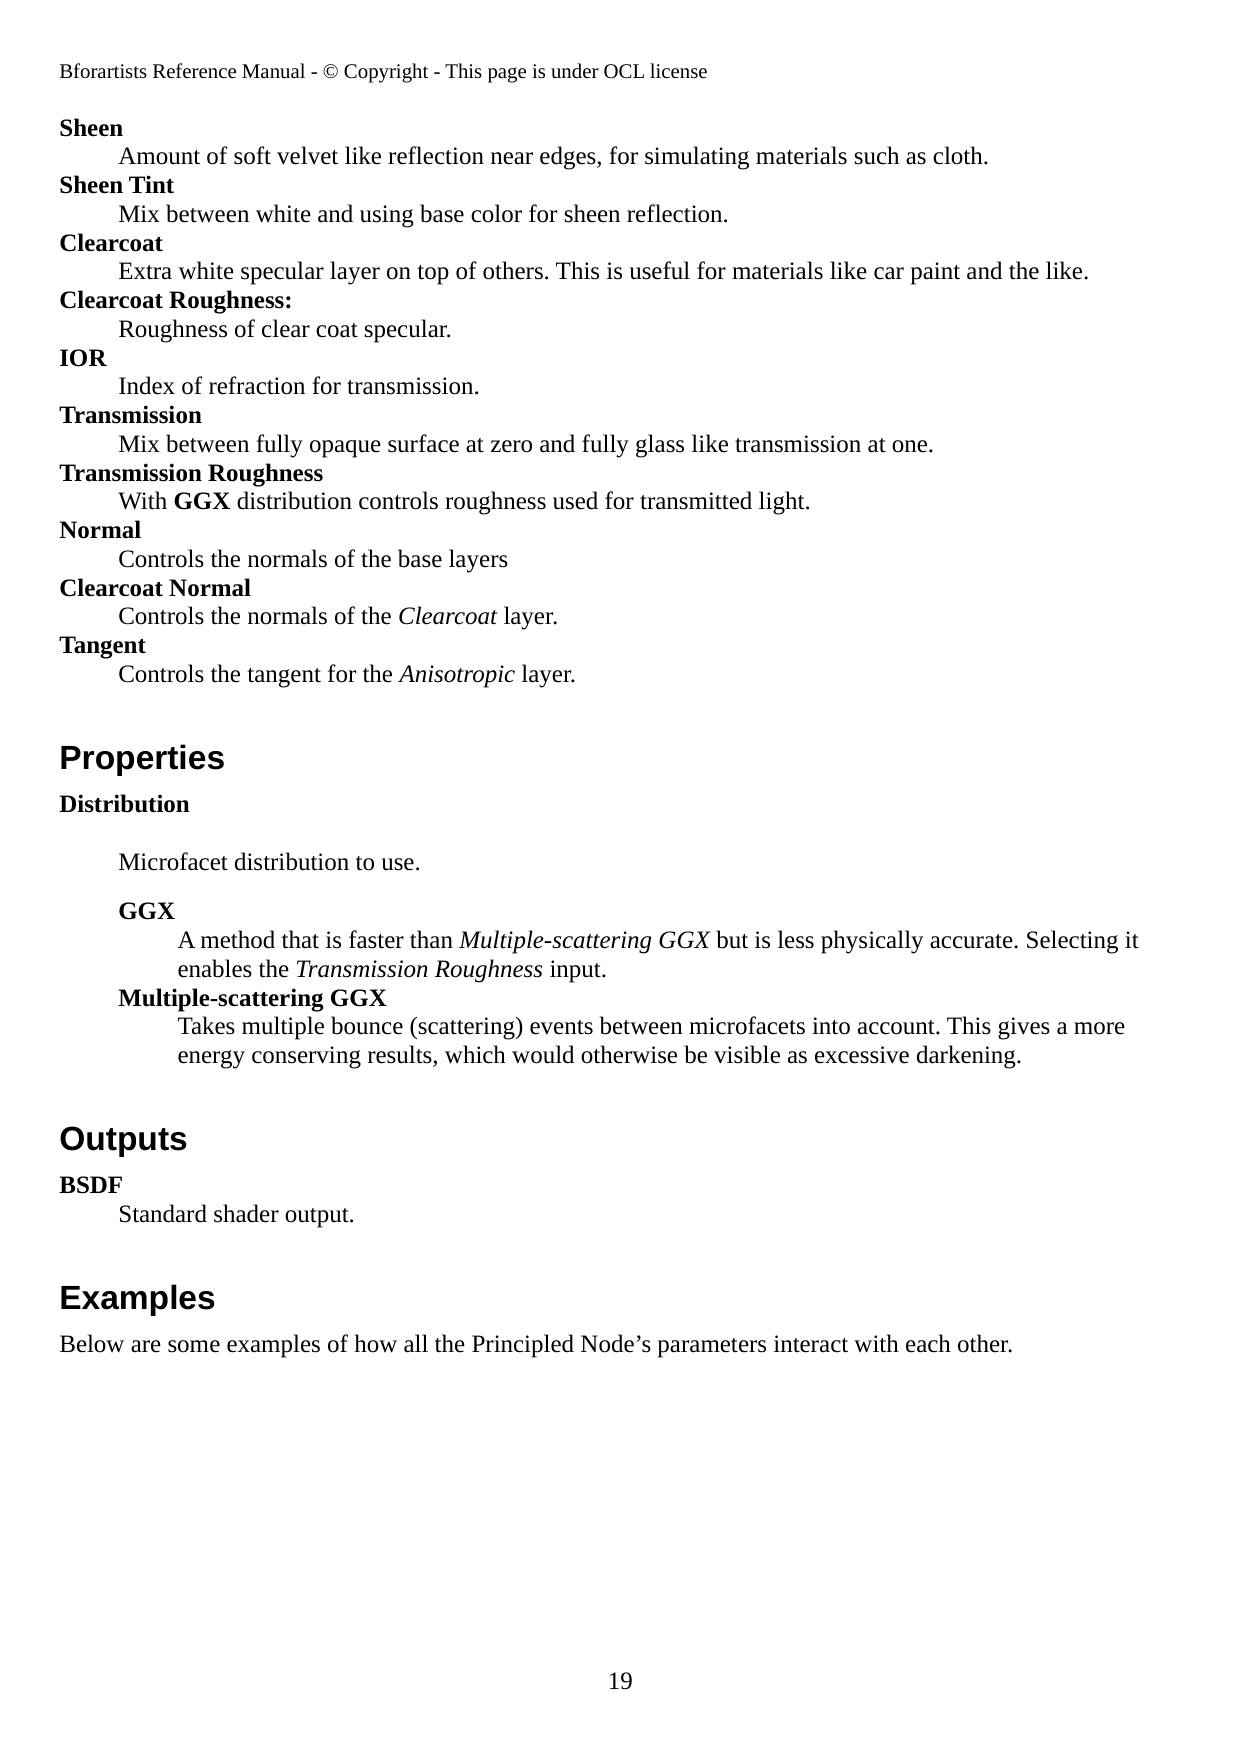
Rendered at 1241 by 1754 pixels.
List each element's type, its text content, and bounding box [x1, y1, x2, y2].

subtitle Transmission [59, 400, 1181, 429]
subtitle BSDF [59, 1170, 1181, 1199]
subtitle Clearcoat [59, 228, 1181, 256]
subtitle IOR [59, 343, 1181, 371]
subtitle Examples [59, 1278, 1181, 1317]
list Roughness of clear coat specular. [118, 314, 1181, 343]
subtitle Normal [59, 515, 1181, 544]
list Mix between fully opaque surface at zero and fully glass like transmission at one. [118, 429, 1181, 458]
subtitle Multiple-scattering GGX [118, 983, 1181, 1011]
subtitle Transmission Roughness [59, 458, 1181, 486]
text Microfacet distribution to use. [118, 847, 1181, 876]
subtitle Properties [59, 738, 1181, 777]
list Controls the normals of the base layers [118, 544, 1181, 573]
subtitle Distribution [59, 789, 1181, 818]
list Mix between white and using base color for sheen reflection. [118, 199, 1181, 228]
list With GGX distribution controls roughness used for transmitted light. [118, 486, 1181, 515]
list Amount of soft velvet like reflection near edges, for simulating materials such as cloth. [118, 141, 1181, 170]
list Controls the normals of the Clearcoat layer. [118, 601, 1181, 630]
subtitle Tangent [59, 630, 1181, 659]
list Controls the tangent for the Anisotropic layer. [118, 659, 1181, 688]
subtitle Clearcoat Normal [59, 573, 1181, 601]
subtitle Clearcoat Roughness: [59, 285, 1181, 314]
list Extra white specular layer on top of others. This is useful for materials like car paint and the like. [118, 256, 1181, 285]
list Index of refraction for transmission. [118, 371, 1181, 400]
subtitle Sheen Tint [59, 170, 1181, 199]
text Below are some examples of how all the Principled Node’s parameters interact with each other. [59, 1329, 1181, 1358]
subtitle Outputs [59, 1119, 1181, 1158]
list Standard shader output. [118, 1199, 1181, 1228]
subtitle Sheen [59, 113, 1181, 141]
list A method that is faster than Multiple-scattering GGX but is less physically accurate. Selecting it enables the Transmission Roughness input. [177, 925, 1181, 983]
list Takes multiple bounce (scattering) events between microfacets into account. This gives a more energy conserving results, which would otherwise be visible as excessive darkening. [177, 1011, 1181, 1069]
subtitle GGX [118, 896, 1181, 925]
